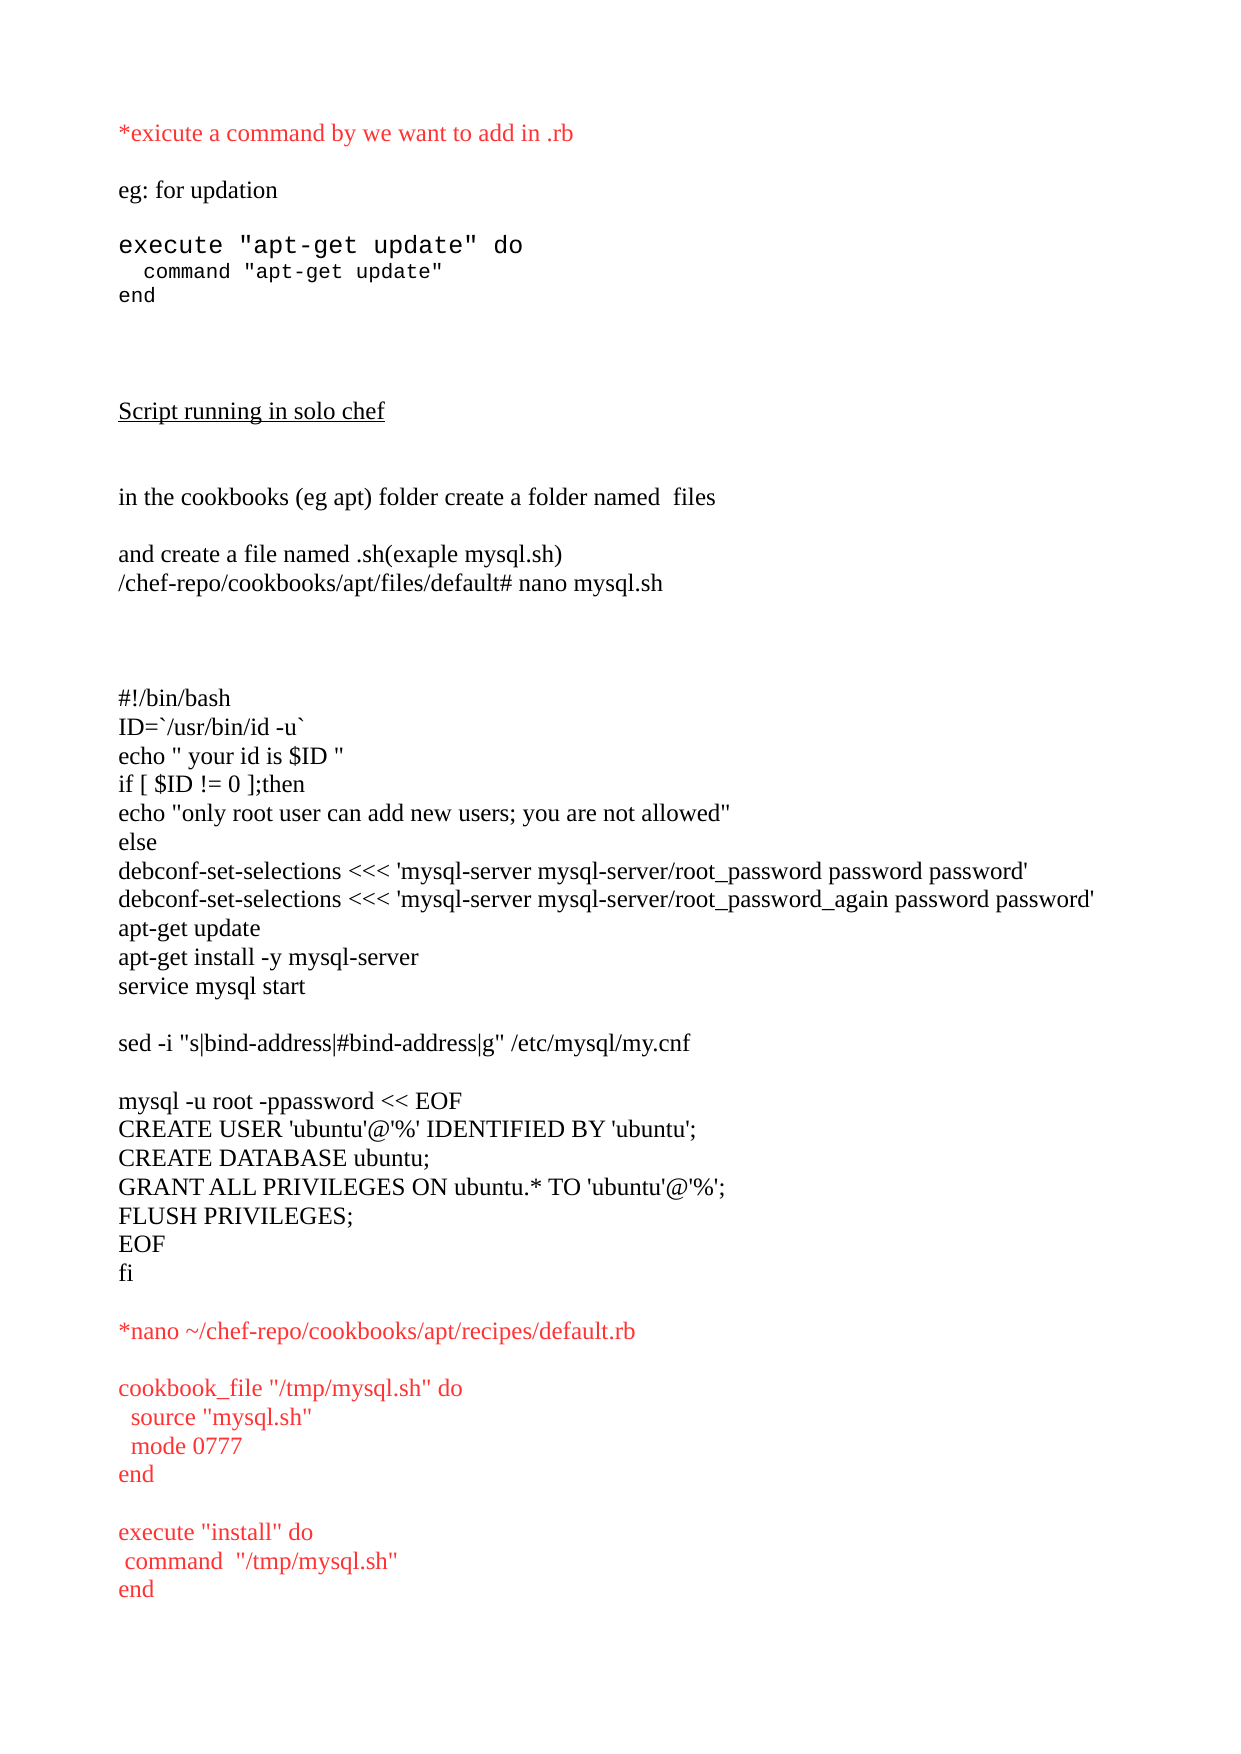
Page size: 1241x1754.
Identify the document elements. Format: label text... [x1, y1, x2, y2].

text #!/bin/bash [118, 683, 1122, 712]
text and create a file named .sh(exaple mysql.sh) [118, 539, 1122, 568]
text *nano ~/chef-repo/cookbooks/apt/recipes/default.rb [118, 1316, 1122, 1344]
text ID=`/usr/bin/id -u` [118, 712, 1122, 741]
text Script running in solo chef [118, 396, 1122, 424]
text GRANT ALL PRIVILEGES ON ubuntu.* TO 'ubuntu'@'%'; [118, 1172, 1122, 1201]
text in the cookbooks (eg apt) folder create a folder named files [118, 482, 1122, 511]
text apt-get install -y mysql-server [118, 942, 1122, 971]
text echo " your id is $ID " [118, 741, 1122, 769]
text service mysql start [118, 971, 1122, 999]
text command "apt-get update" [118, 261, 1122, 285]
text mode 0777 [118, 1431, 1122, 1459]
text fi [118, 1258, 1122, 1287]
text execute "apt-get update" do [118, 233, 1122, 261]
text command "/tmp/mysql.sh" [118, 1546, 1122, 1574]
text else [118, 827, 1122, 856]
text *exicute a command by we want to add in .rb [118, 118, 1122, 147]
text echo "only root user can add new users; you are not allowed" [118, 798, 1122, 827]
text debconf-set-selections <<< 'mysql-server mysql-server/root_password password password' [118, 856, 1122, 884]
text eg: for updation [118, 176, 1122, 204]
text end [118, 1459, 1122, 1488]
text source "mysql.sh" [118, 1402, 1122, 1431]
text CREATE USER 'ubuntu'@'%' IDENTIFIED BY 'ubuntu'; [118, 1114, 1122, 1143]
text FLUSH PRIVILEGES; [118, 1201, 1122, 1229]
text end [118, 1574, 1122, 1603]
text apt-get update [118, 913, 1122, 942]
text execute "install" do [118, 1517, 1122, 1546]
text if [ $ID != 0 ];then [118, 769, 1122, 798]
text cookbook_file "/tmp/mysql.sh" do [118, 1373, 1122, 1402]
text debconf-set-selections <<< 'mysql-server mysql-server/root_password_again password password' [118, 884, 1122, 913]
text /chef-repo/cookbooks/apt/files/default# nano mysql.sh [118, 568, 1122, 597]
text end [118, 285, 1122, 309]
text CREATE DATABASE ubuntu; [118, 1143, 1122, 1172]
text mysql -u root -ppassword << EOF [118, 1086, 1122, 1114]
text sed -i "s|bind-address|#bind-address|g" /etc/mysql/my.cnf [118, 1028, 1122, 1057]
text EOF [118, 1229, 1122, 1258]
